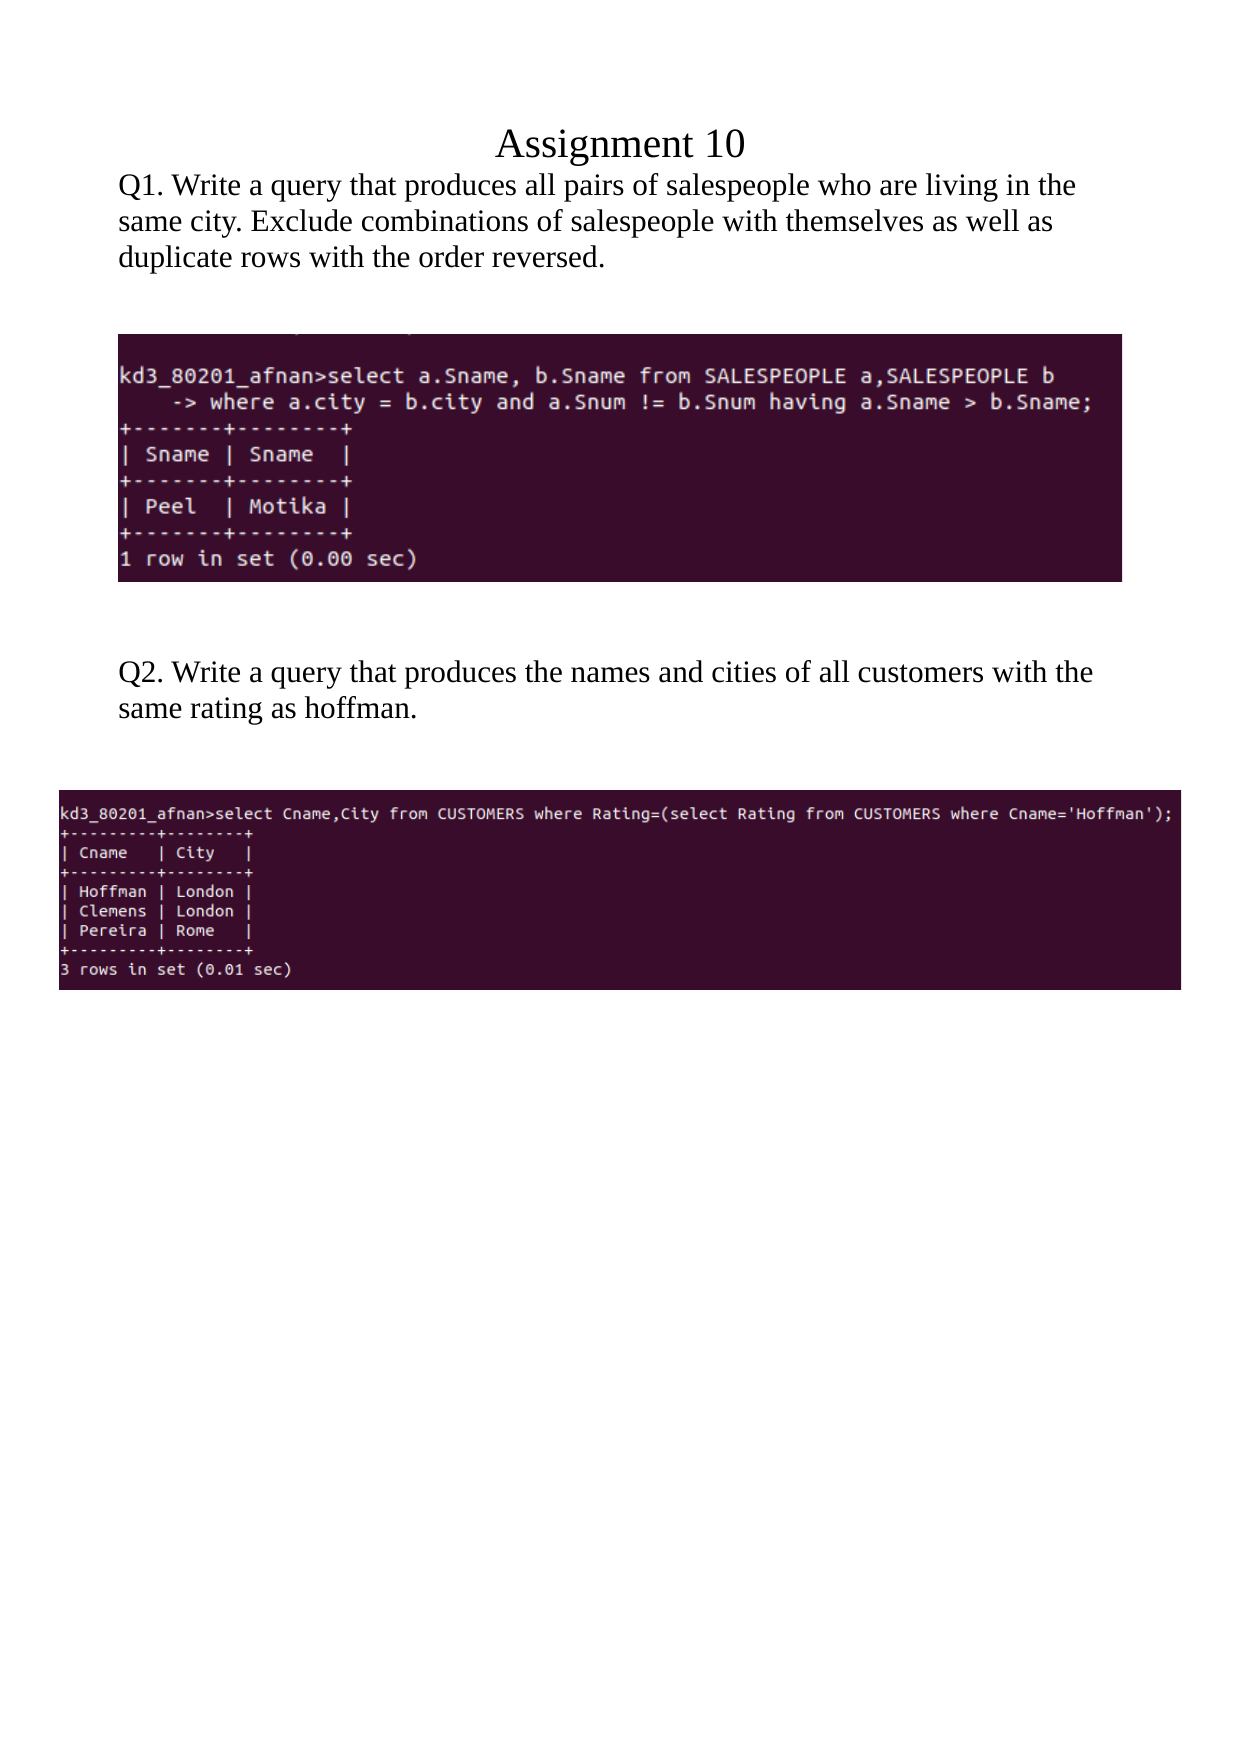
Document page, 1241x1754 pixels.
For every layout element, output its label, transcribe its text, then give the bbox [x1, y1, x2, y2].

text Q2. Write a query that produces the names and cities of all customers with the same rating as hoffman. [118, 653, 1122, 725]
text Q1. Write a query that produces all pairs of salespeople who are living in the same city. Exclude combinations of salespeople with themselves as well as duplicate rows with the order reversed. [118, 166, 1122, 274]
picture [118, 334, 1123, 582]
picture [59, 790, 1182, 990]
text Assignment 10 [118, 118, 1122, 166]
